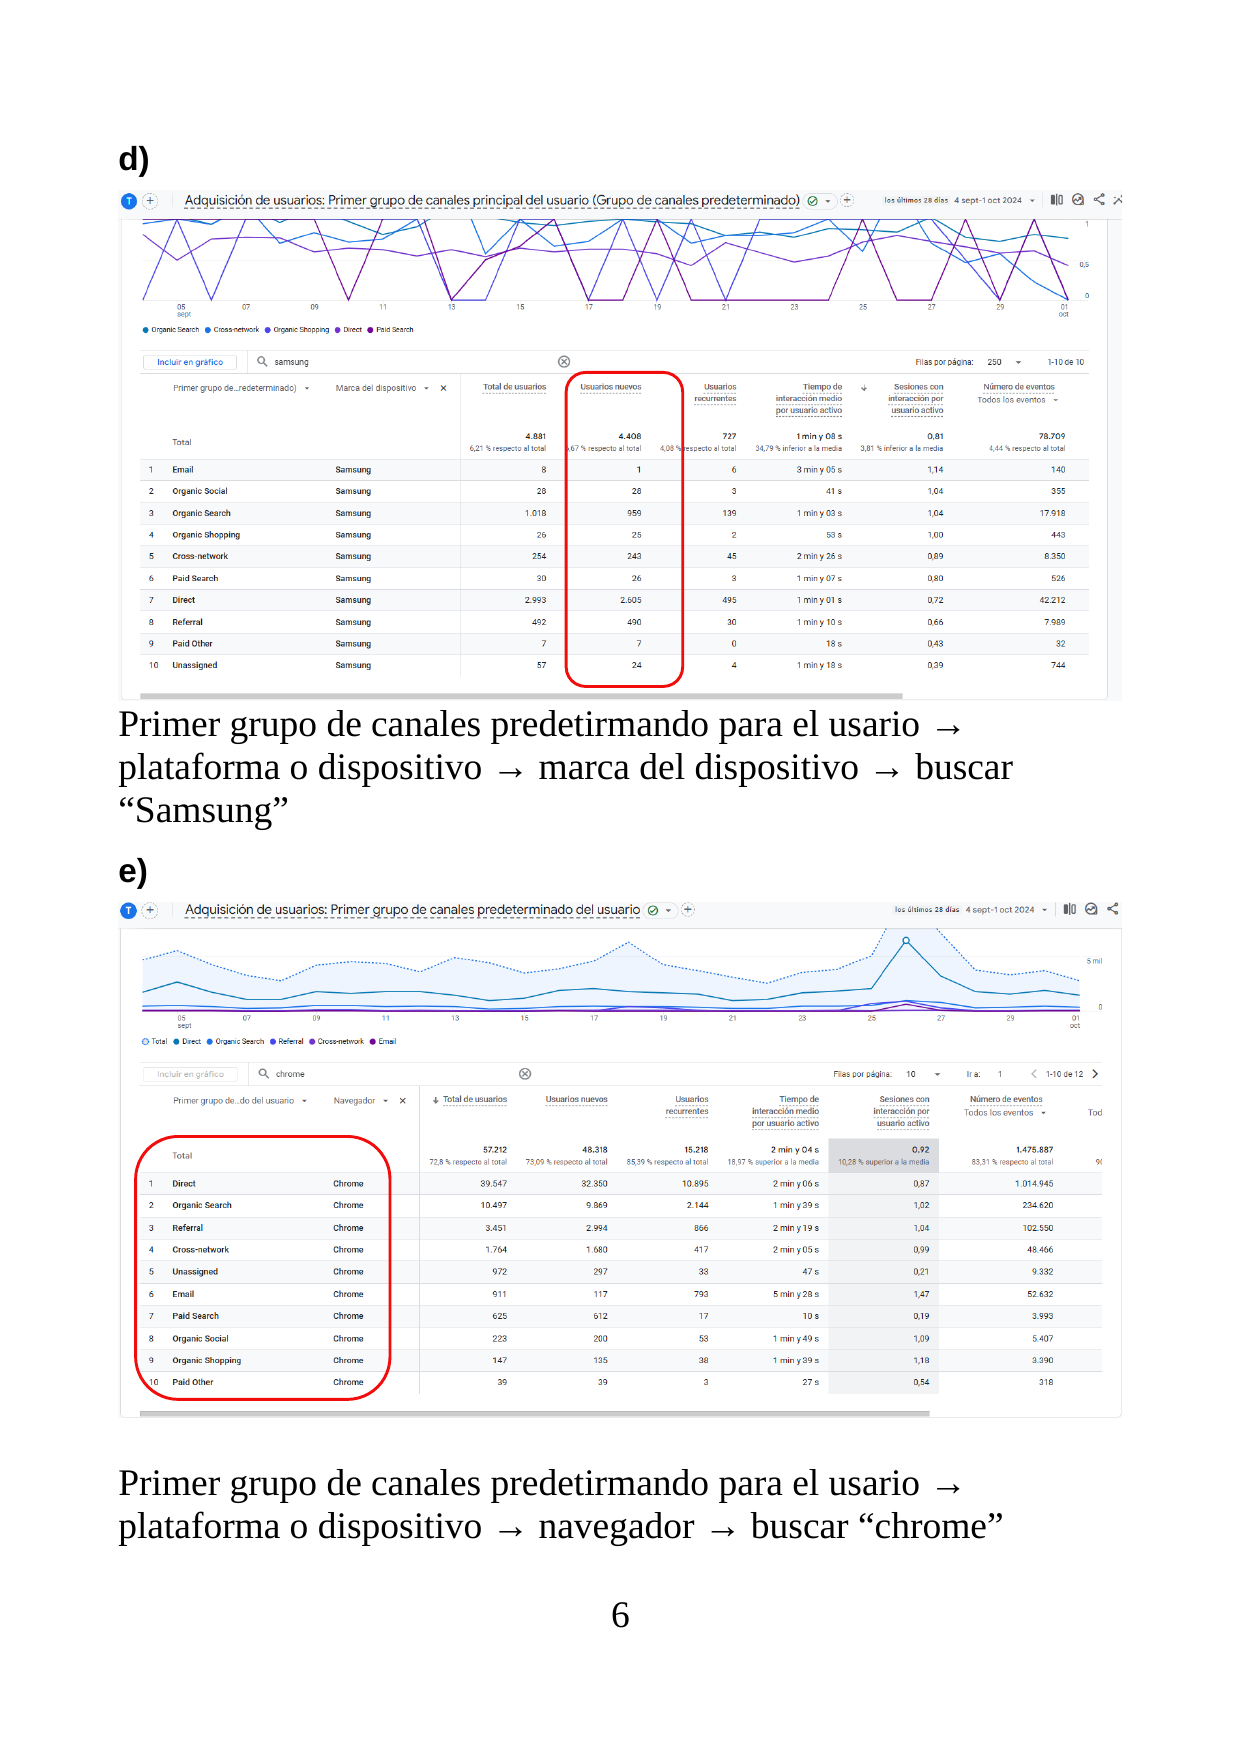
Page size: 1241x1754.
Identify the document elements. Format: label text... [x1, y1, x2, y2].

picture [118, 190, 1123, 701]
subtitle d) [118, 139, 1122, 177]
subtitle e) [118, 851, 1122, 889]
text Primer grupo de canales predetirmando para el usario → plataforma o dispositivo → navegador → buscar “chrome” [118, 1460, 1122, 1547]
picture [118, 902, 1123, 1418]
text Primer grupo de canales predetirmando para el usario → plataforma o dispositivo → marca del dispositivo → buscar “Samsung” [118, 701, 1122, 830]
